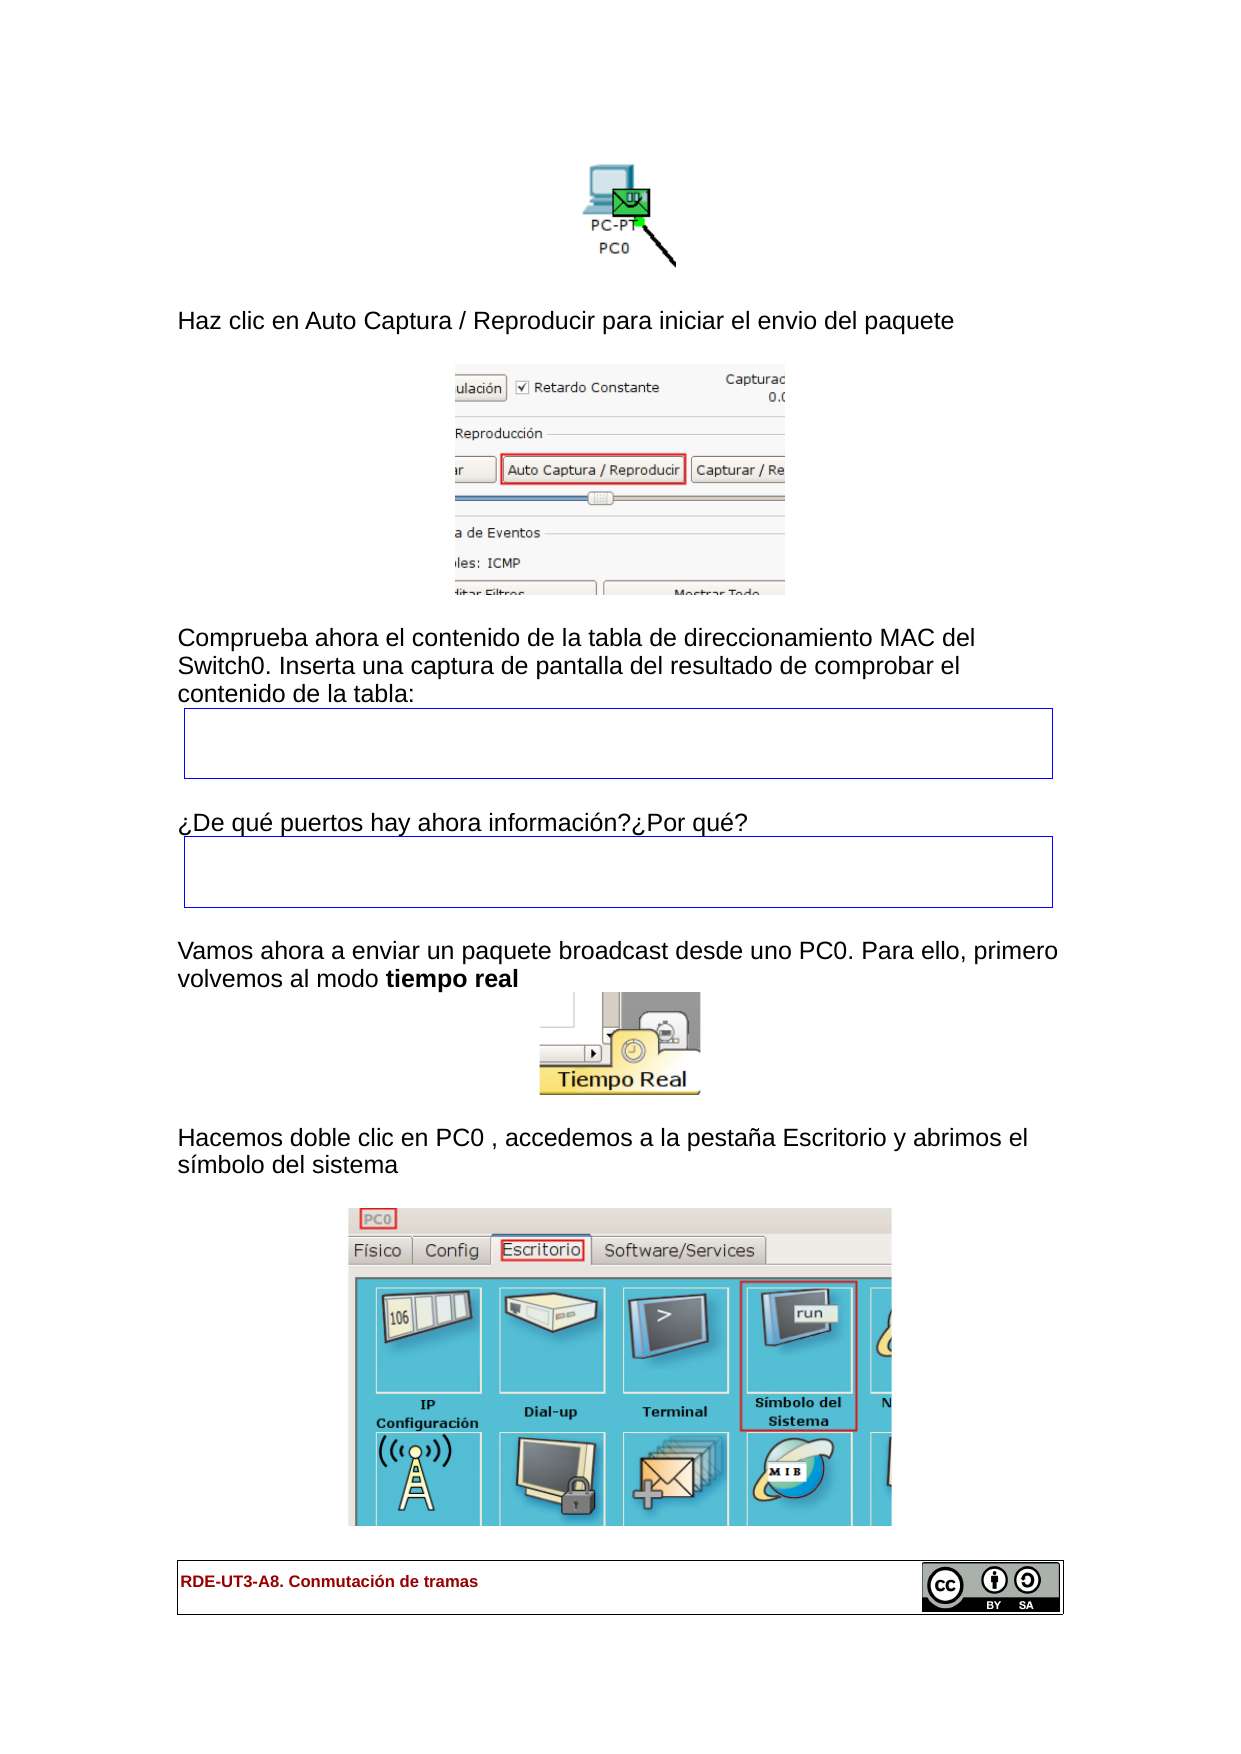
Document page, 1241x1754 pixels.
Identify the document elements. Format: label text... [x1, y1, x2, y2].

picture [539, 992, 701, 1095]
table_header [185, 837, 1052, 907]
picture [922, 1562, 1060, 1612]
text Haz clic en Auto Captura / Reproducir para iniciar el envio del paquete [177, 307, 1063, 335]
text Hacemos doble clic en PC0 , accedemos a la pestaña Escritorio y abrimos el símbolo del sistema [177, 1123, 1063, 1179]
picture [348, 1208, 892, 1526]
text ¿De qué puertos hay ahora información?¿Por qué? [177, 808, 1063, 836]
text Vamos ahora a enviar un paquete broadcast desde uno PC0. Para ello, primero volvemos al modo tiempo real [177, 937, 1063, 993]
table_header [185, 709, 1052, 778]
picture [564, 147, 676, 278]
picture [455, 364, 785, 595]
text Comprueba ahora el contenido de la tabla de direccionamiento MAC del Switch0. Inserta una captura de pantalla del resultado de comprobar el contenido de la tabla: [177, 624, 1063, 708]
